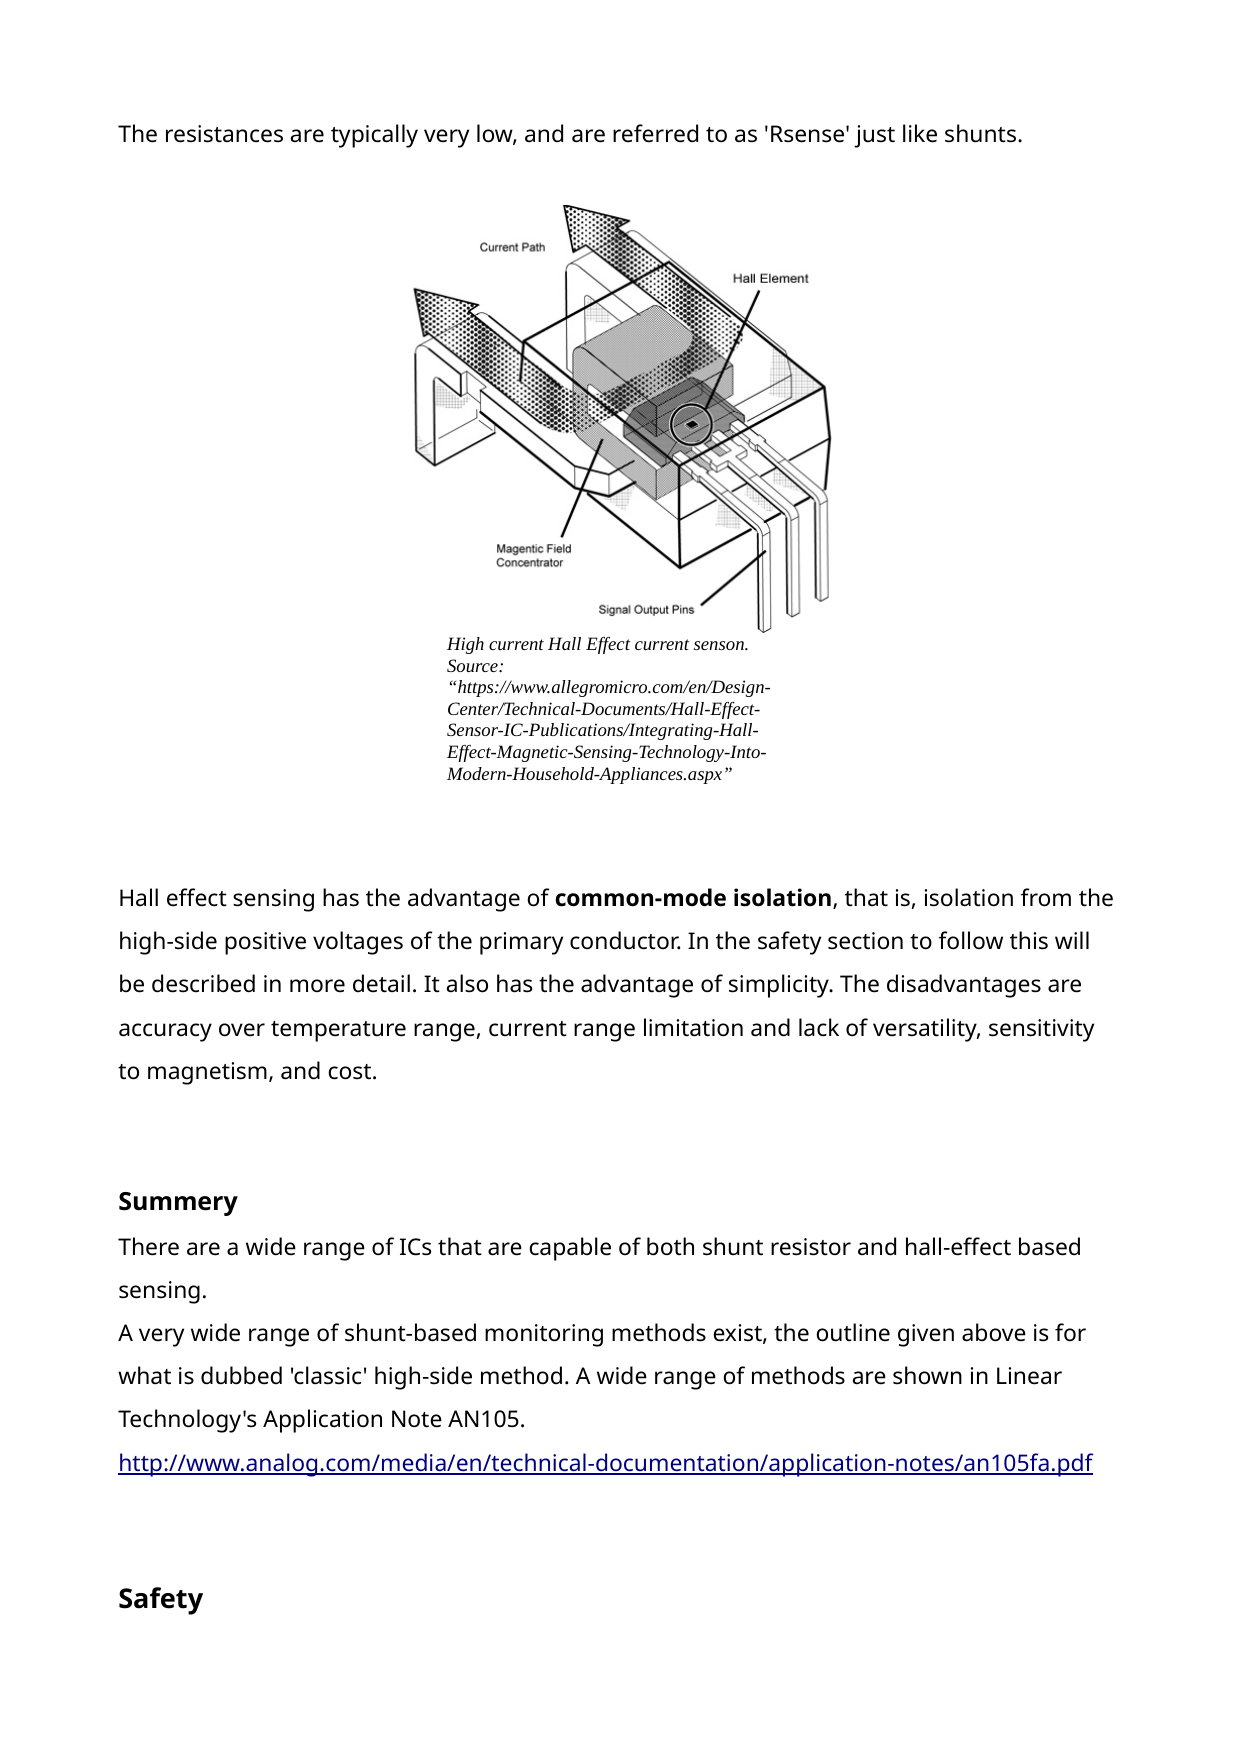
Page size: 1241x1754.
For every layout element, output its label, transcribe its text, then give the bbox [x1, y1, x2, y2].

text Hall effect sensing has the advantage of common-mode isolation, that is, isolation from the high-side positive voltages of the primary conductor. In the safety section to follow this will be described in more detail. It also has the advantage of simplicity. The disadvantages are accuracy over temperature range, current range limitation and lack of versatility, sensitivity to magnetism, and cost. [118, 882, 1122, 1086]
text Safety [118, 1580, 1122, 1617]
text There are a wide range of ICs that are capable of both shunt resistor and hall-effect based sensing. [118, 1231, 1122, 1305]
text http://www.analog.com/media/en/technical-documentation/application-notes/an105fa.pdf [118, 1447, 1122, 1478]
text Summery [118, 1184, 1122, 1218]
text The resistances are typically very low, and are referred to as 'Rsense' just like shunts. [118, 118, 1122, 149]
text A very wide range of shunt-based monitoring methods exist, the outline given above is for what is dubbed 'classic' high-side method. A wide range of methods are shown in Linear Technology's Application Note AN105. [118, 1317, 1122, 1435]
picture [380, 205, 860, 633]
text High current Hall Effect current senson. Source: “https://www.allegromicro.com/en/Design-Center/Technical-Documents/Hall-Effect-Sensor-IC-Publications/Integrating-Hall-Effect-Magnetic-Sensing-Technology-Into-Modern-Household-Appliances.aspx” [447, 633, 793, 784]
